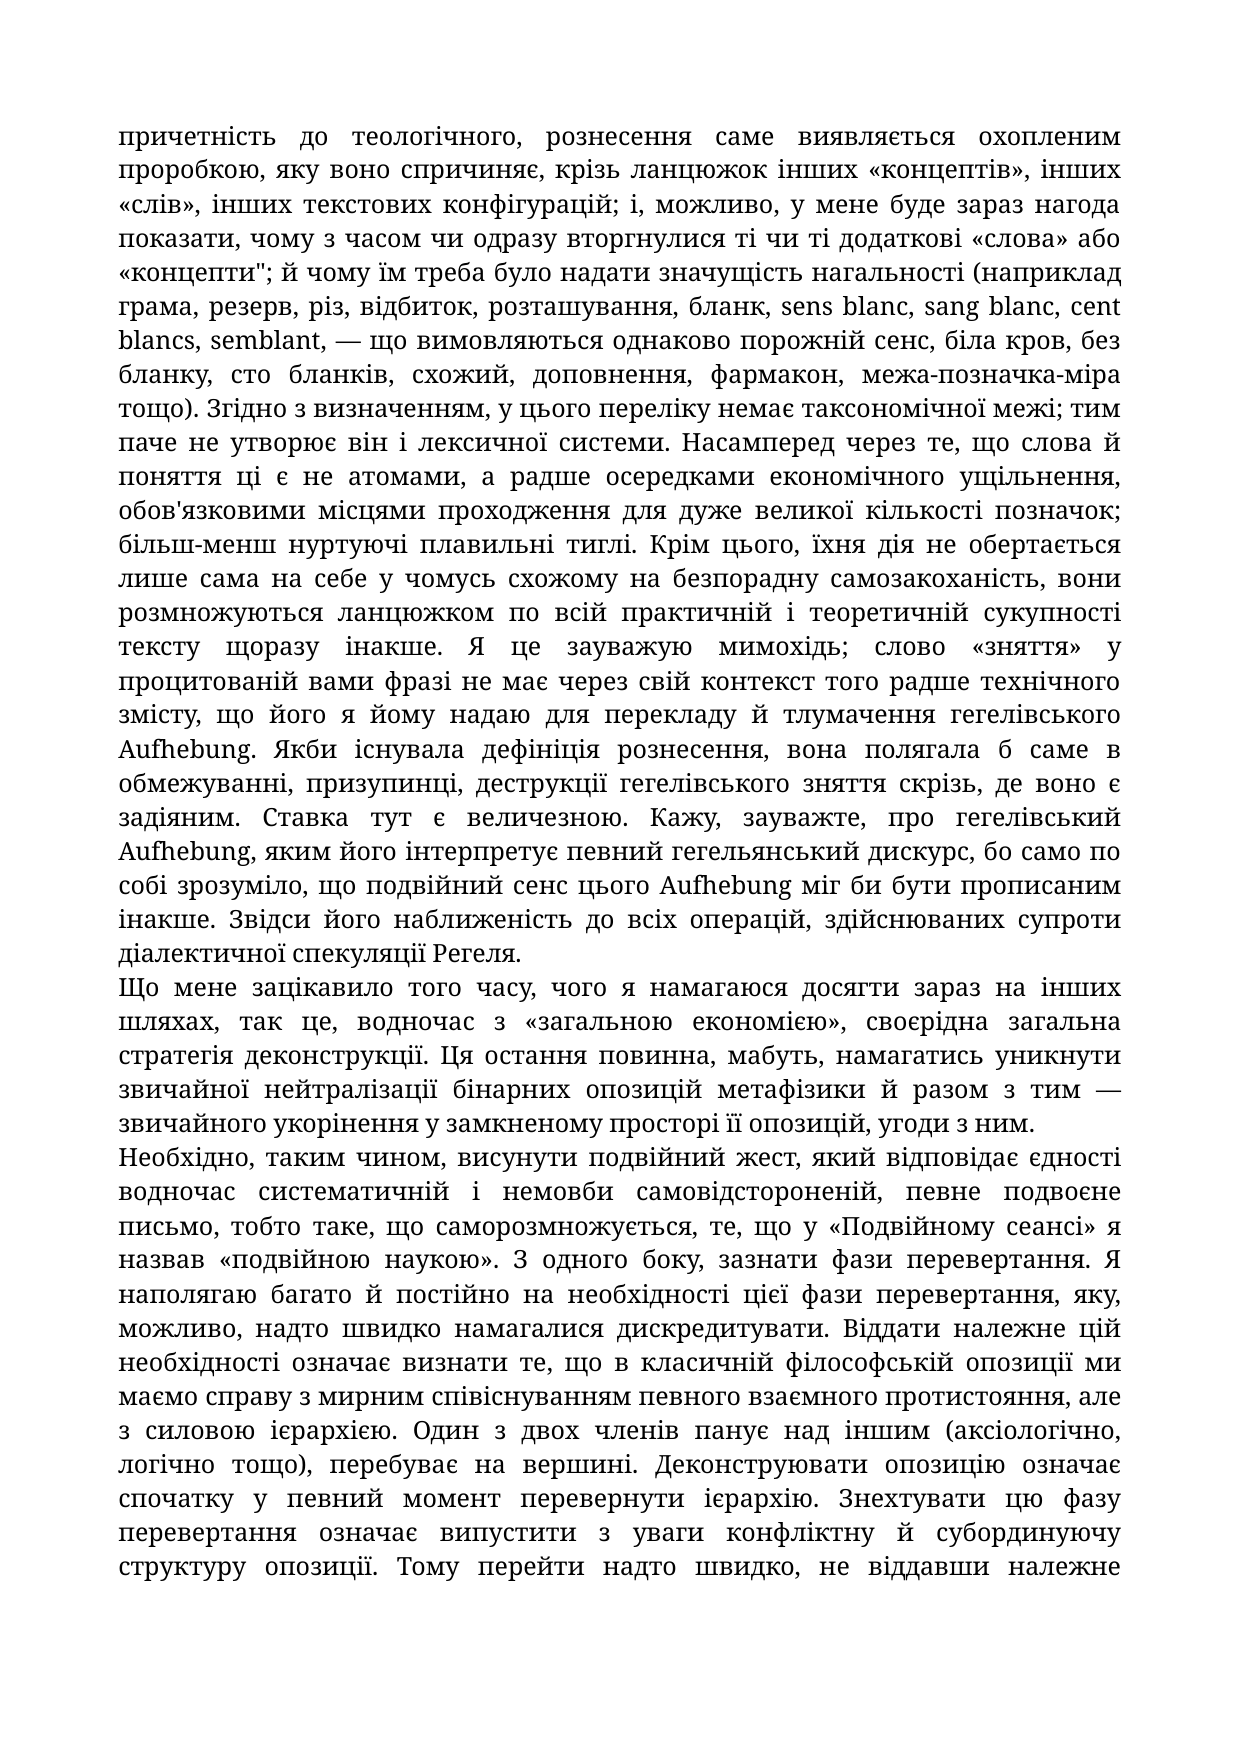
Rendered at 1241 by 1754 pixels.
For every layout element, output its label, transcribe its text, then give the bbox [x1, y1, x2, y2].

text Необхідно, таким чином, висунути подвійний жест, який відповідає єдності водночас систематичній і немовби самовідстороненій, певне подвоєне письмо, тобто таке, що саморозмножується, те, що у «Подвійному сеансі» я назвав «подвійною наукою». З одного боку, зазнати фази перевертання. Я наполягаю багато й постійно на необхідності цієї фази перевертання, яку, можливо, надто швидко намагалися дискредитувати. Віддати належне цій необхідності означає визнати те, що в класичній філософській опозиції ми маємо справу з мирним співіснуванням певного взаємного протистояння, але з силовою ієрархією. Один з двох членів панує над іншим (аксіологічно, логічно тощо), перебуває на вершині. Деконструювати опозицію означає спочатку у певний момент перевернути ієрархію. Знехтувати цю фазу перевертання означає випустити з уваги конфліктну й субординуючу структуру опозиції. Тому перейти надто швидко, не віддавши належне [118, 1140, 1122, 1583]
text причетність до теологічного, рознесення саме виявляється охопленим проробкою, яку воно спричиняє, крізь ланцюжок інших «концептів», інших «слів», інших текстових конфігурацій; і, можливо, у мене буде зараз нагода показати, чому з часом чи одразу вторгнулися ті чи ті додаткові «слова» або «концепти"; й чому їм треба було надати значущість нагальності (наприклад грама, резерв, різ, відбиток, розташування, бланк, sens blanc, sang blanc, cent blancs, semblant, — що вимовляються однаково порожній сенс, біла кров, без бланку, сто бланків, схожий, доповнення, фармакон, межа-позначка-міра тощо). Згідно з визначенням, у цього переліку немає таксономічної межі; тим паче не утворює він і лексичної системи. Насамперед через те, що слова й поняття ці є не атомами, а радше осередками економічного ущільнення, обов'язковими місцями проходження для дуже великої кількості позначок; більш-менш нуртуючі плавильні тиглі. Крім цього, їхня дія не обертається лише сама на себе у чомусь схожому на безпорадну самозакоханість, вони розмножуються ланцюжком по всій практичній і теоретичній сукупності тексту щоразу інакше. Я це зауважую мимохідь; слово «зняття» у процитованій вами фразі не має через свій контекст того радше технічного змісту, що його я йому надаю для перекладу й тлумачення гегелівського Aufhebung. Якби існувала дефініція рознесення, вона полягала б саме в обмежуванні, призупинці, деструкції гегелівського зняття скрізь, де воно є задіяним. Ставка тут є величезною. Кажу, зауважте, про гегелівський Aufhebung, яким його інтерпретує певний гегельянський дискурс, бо само по собі зрозуміло, що подвійний сенс цього Aufhebung міг би бути прописаним інакше. Звідси його наближеність до всіх операцій, здійснюваних супроти діалектичної спекуляції Регеля. [118, 118, 1122, 970]
text Що мене зацікавило того часу, чого я намагаюся досягти зараз на інших шляхах, так це, водночас з «загальною економією», своєрідна загальна стратегія деконструкції. Ця остання повинна, мабуть, намагатись уникнути звичайної нейтралізації бінарних опозицій метафізики й разом з тим — звичайного укорінення у замкненому просторі її опозицій, угоди з ним. [118, 970, 1122, 1140]
